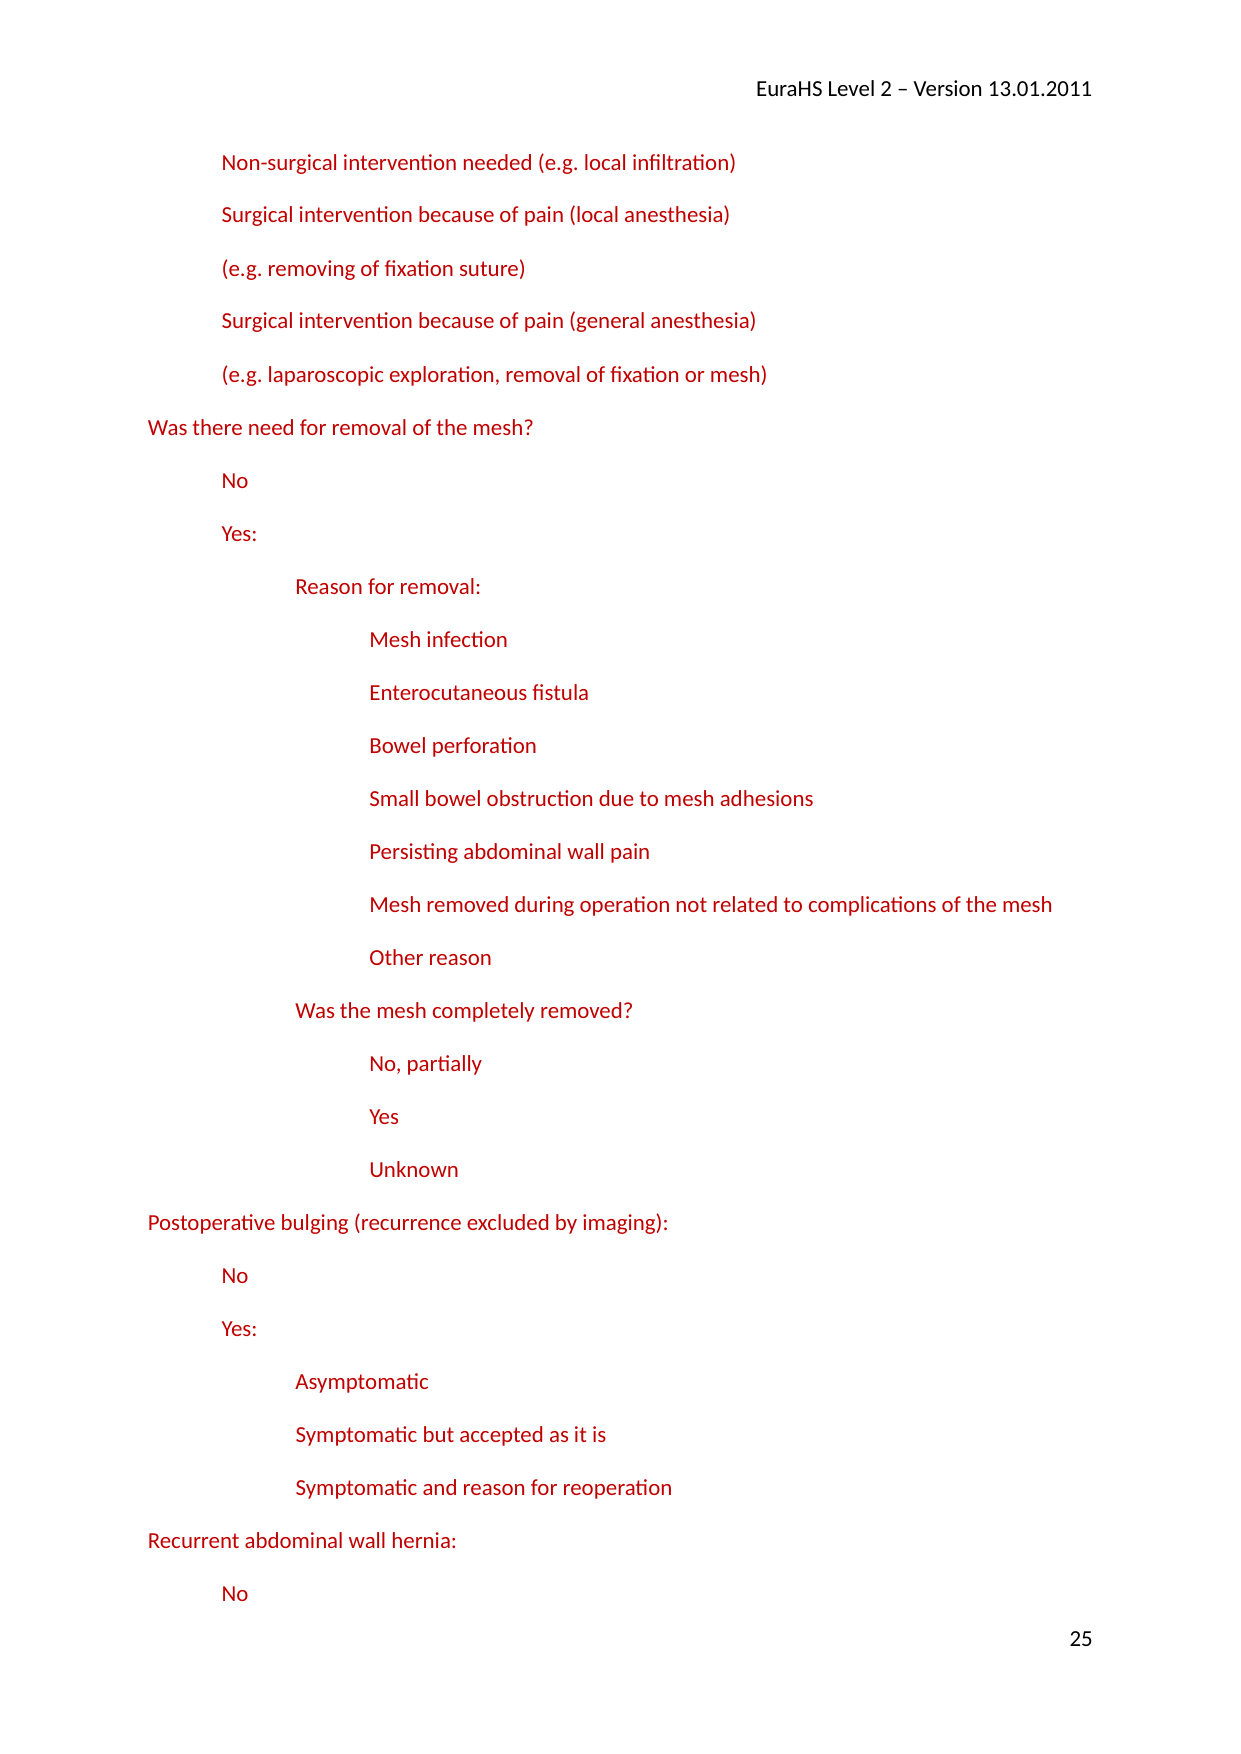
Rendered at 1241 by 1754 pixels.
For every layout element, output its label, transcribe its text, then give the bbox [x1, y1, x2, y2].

text No, partially [148, 1049, 1092, 1077]
text (e.g. removing of fixation suture) [148, 254, 1092, 282]
text Non-surgical intervention needed (e.g. local infiltration) [148, 148, 1092, 176]
text Unknown [148, 1155, 1092, 1183]
text Persisting abdominal wall pain [148, 837, 1092, 865]
text No [148, 1579, 1092, 1607]
text Symptomatic but accepted as it is [148, 1420, 1092, 1448]
text Was there need for removal of the mesh? [148, 413, 1092, 441]
text Yes [148, 1102, 1092, 1130]
text Small bowel obstruction due to mesh adhesions [148, 784, 1092, 812]
text No [148, 1261, 1092, 1289]
text Reason for removal: [221, 572, 1092, 600]
text (e.g. laparoscopic exploration, removal of fixation or mesh) [148, 360, 1092, 388]
text Mesh removed during operation not related to complications of the mesh [148, 890, 1092, 918]
text Recurrent abdominal wall hernia: [148, 1526, 1092, 1554]
text Postoperative bulging (recurrence excluded by imaging): [148, 1208, 1092, 1236]
text Surgical intervention because of pain (local anesthesia) [148, 201, 1092, 229]
text Symptomatic and reason for reoperation [148, 1473, 1092, 1501]
text No [148, 466, 1092, 494]
text Surgical intervention because of pain (general anesthesia) [148, 307, 1092, 335]
text Mesh infection [148, 625, 1092, 653]
text Yes: [148, 519, 1092, 547]
text Bowel perforation [148, 731, 1092, 759]
text Yes: [148, 1314, 1092, 1342]
text Other reason [148, 943, 1092, 971]
text Was the mesh completely removed? [221, 996, 1092, 1024]
text Asymptomatic [221, 1367, 1092, 1395]
text Enterocutaneous fistula [148, 678, 1092, 706]
